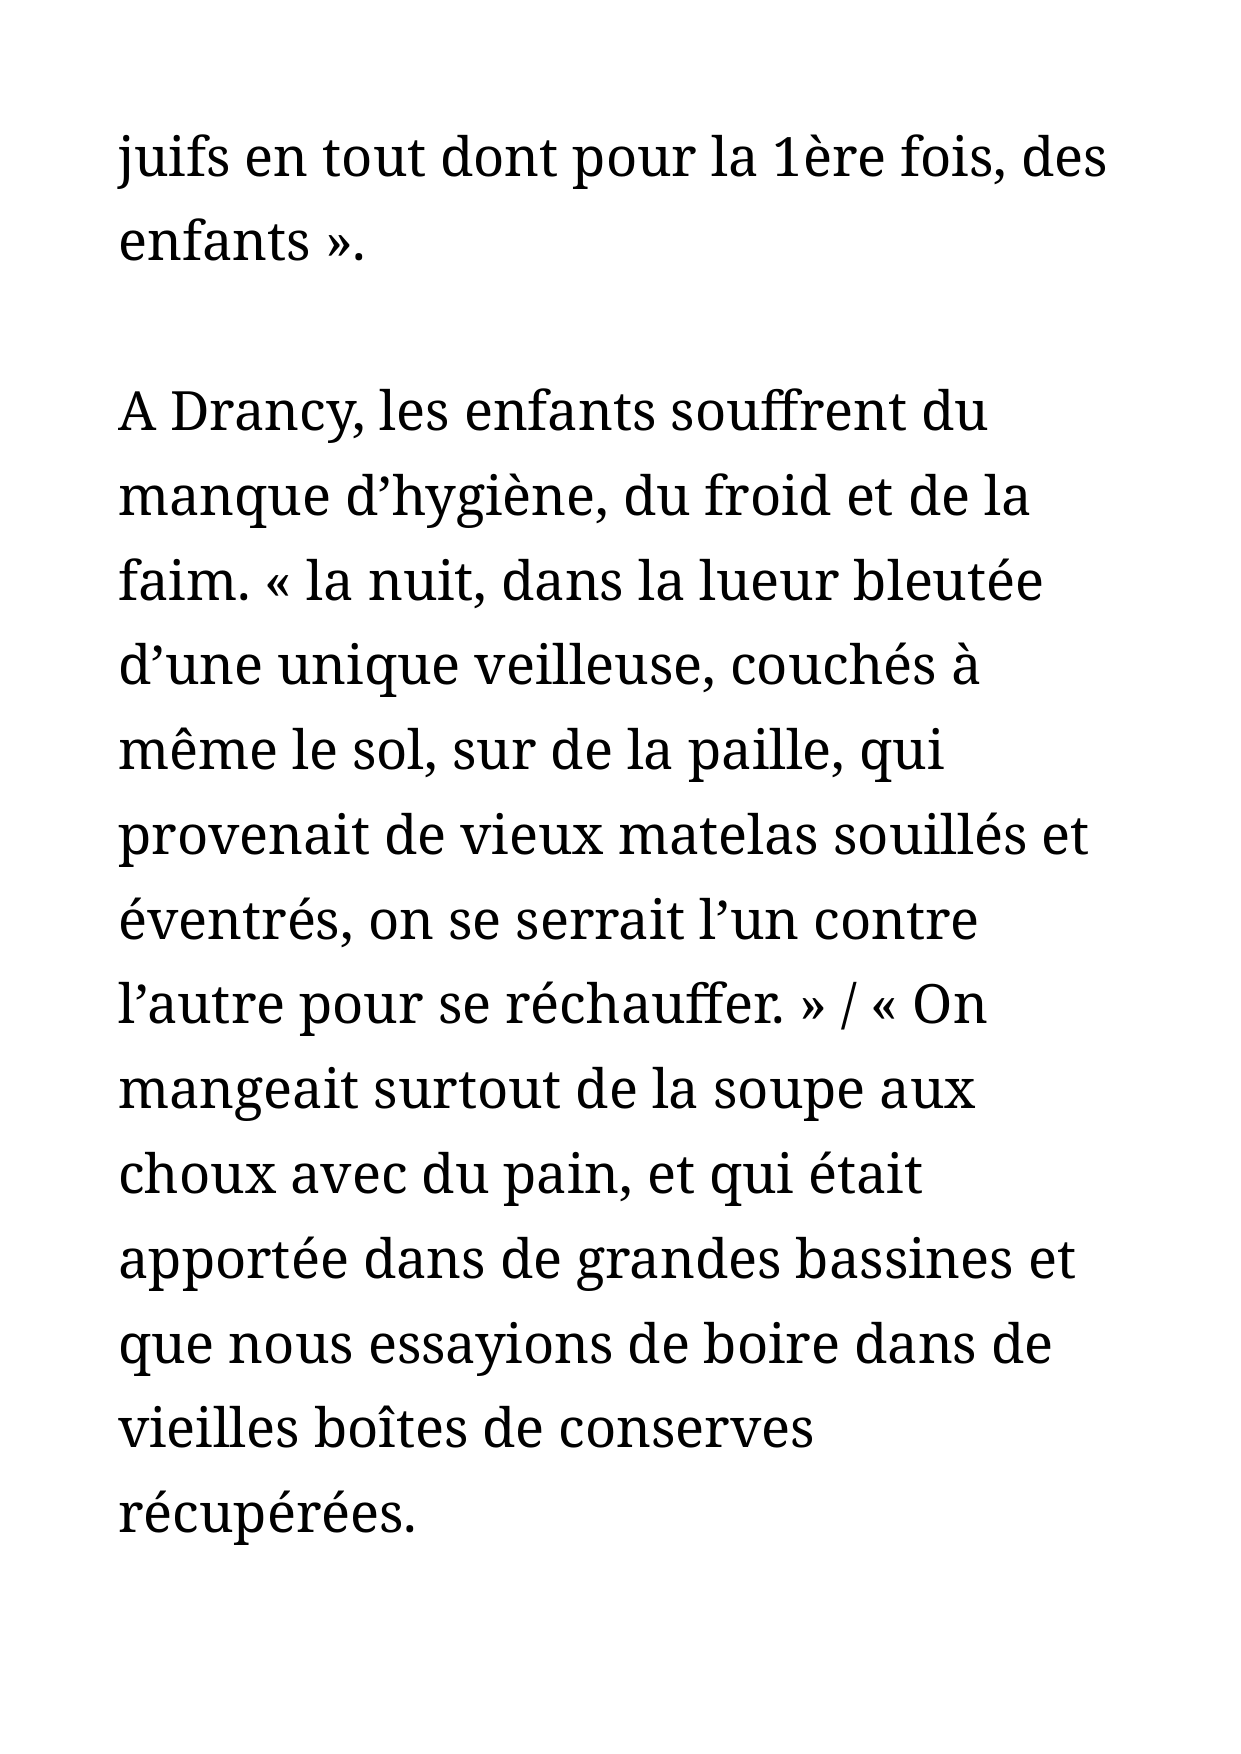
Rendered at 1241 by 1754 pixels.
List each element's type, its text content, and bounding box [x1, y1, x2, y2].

text juifs en tout dont pour la 1ère fois, des enfants ». [118, 118, 1122, 277]
text A Drancy, les enfants souffrent du manque d’hygiène, du froid et de la faim. « la nuit, dans la lueur bleutée d’une unique veilleuse, couchés à même le sol, sur de la paille, qui provenait de vieux matelas souillés et éventrés, on se serrait l’un contre l’autre pour se réchauffer. » / « On mangeait surtout de la soupe aux choux avec du pain, et qui était apportée dans de grandes bassines et que nous essayions de boire dans de vieilles boîtes de conserves récupérées. [118, 372, 1122, 1548]
